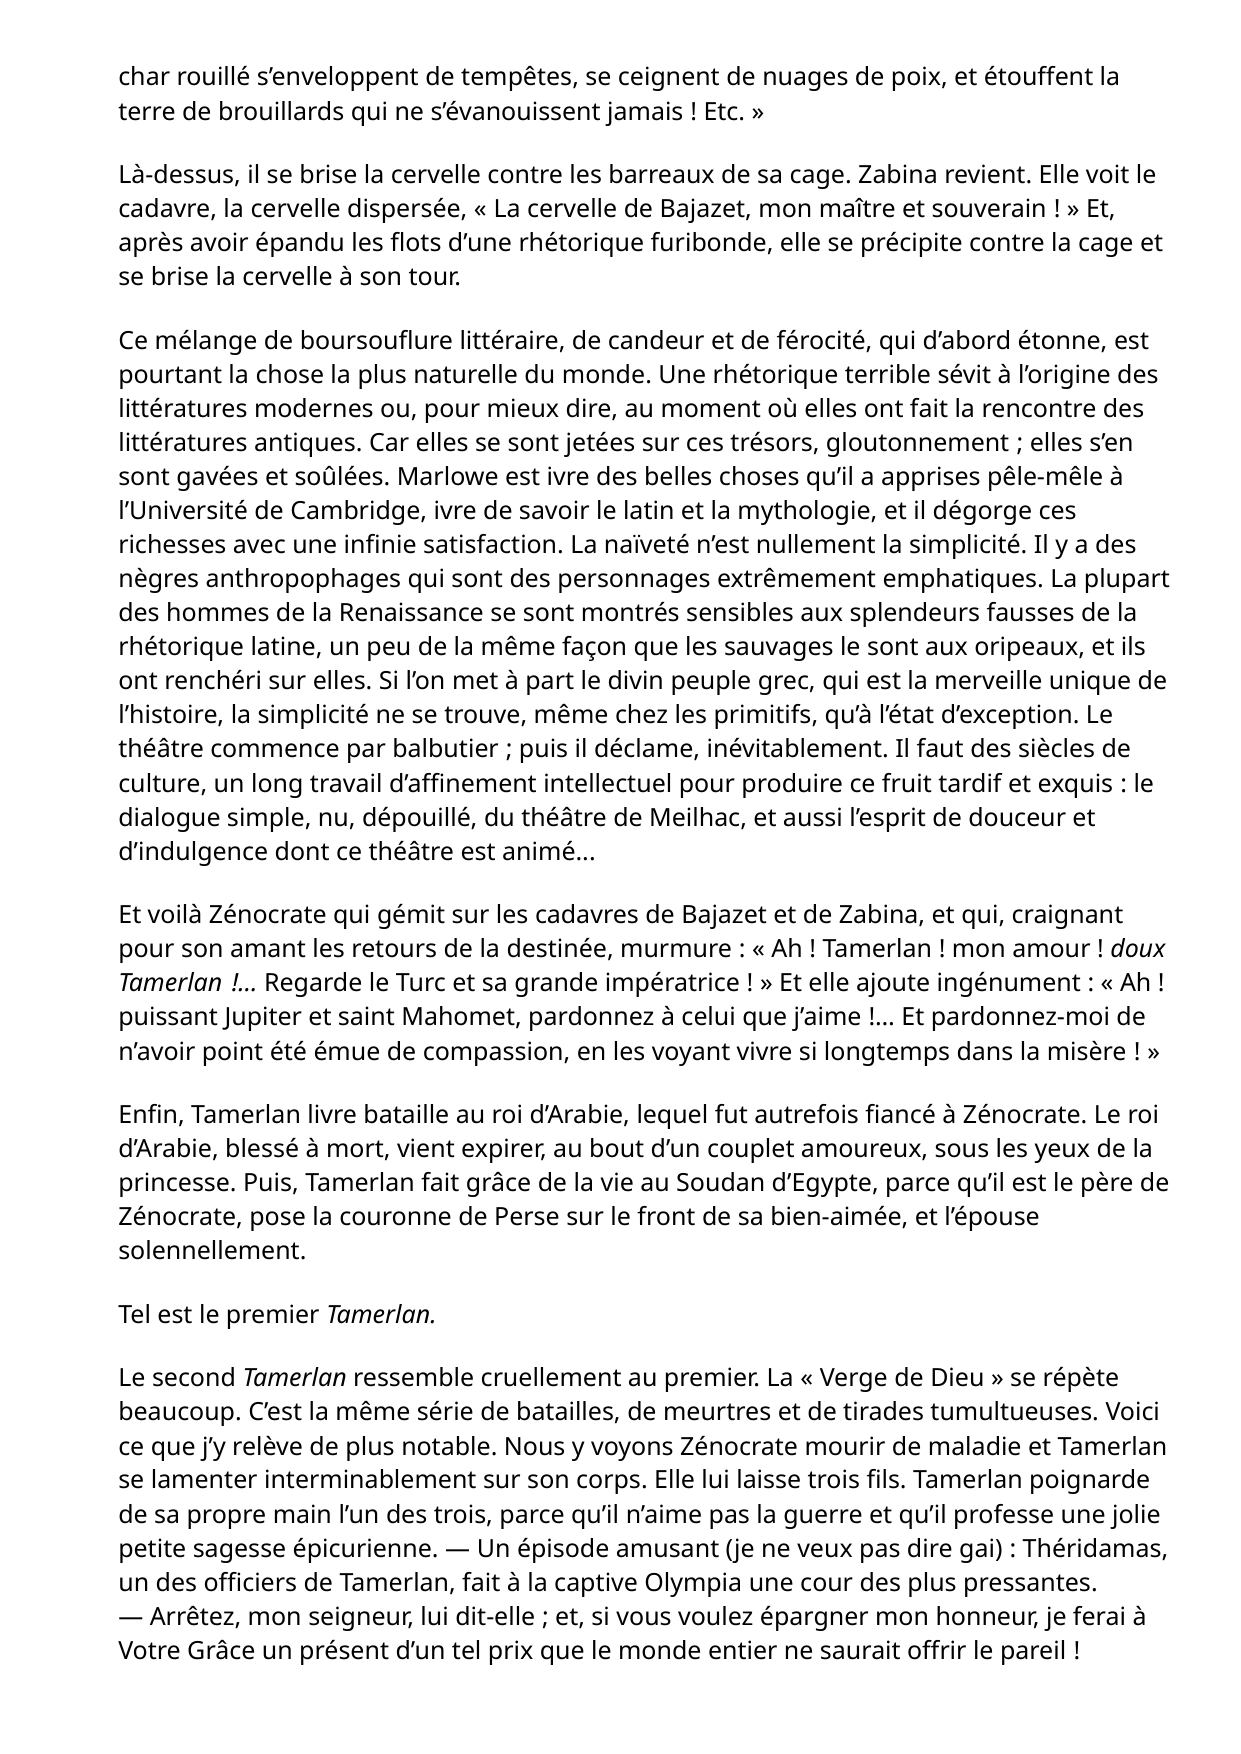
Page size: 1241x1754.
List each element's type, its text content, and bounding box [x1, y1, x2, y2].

text Le second Tamerlan ressemble cruellement au premier. La « Verge de Dieu » se répète beaucoup. C’est la même série de batailles, de meurtres et de tirades tumultueuses. Voici ce que j’y relève de plus notable. Nous y voyons Zénocrate mourir de maladie et Tamerlan se lamenter interminablement sur son corps. Elle lui laisse trois fils. Tamerlan poignarde de sa propre main l’un des trois, parce qu’il n’aime pas la guerre et qu’il professe une jolie petite sagesse épicurienne. — Un épisode amusant (je ne veux pas dire gai) : Théridamas, un des officiers de Tamerlan, fait à la captive Olympia une cour des plus pressantes. — Arrêtez, mon seigneur, lui dit-elle ; et, si vous voulez épargner mon honneur, je ferai à Votre Grâce un présent d’un tel prix que le monde entier ne saurait offrir le pareil ! [118, 1360, 1181, 1667]
text Et voilà Zénocrate qui gémit sur les cadavres de Bajazet et de Zabina, et qui, craignant pour son amant les retours de la destinée, murmure : « Ah ! Tamerlan ! mon amour ! doux Tamerlan !… Regarde le Turc et sa grande impératrice ! » Et elle ajoute ingénument : « Ah ! puissant Jupiter et saint Mahomet, pardonnez à celui que j’aime !… Et pardonnez-moi de n’avoir point été émue de compassion, en les voyant vivre si longtemps dans la misère ! » [118, 897, 1181, 1067]
text Là-dessus, il se brise la cervelle contre les barreaux de sa cage. Zabina revient. Elle voit le cadavre, la cervelle dispersée, « La cervelle de Bajazet, mon maître et souverain ! » Et, après avoir épandu les flots d’une rhétorique furibonde, elle se précipite contre la cage et se brise la cervelle à son tour. [118, 157, 1181, 293]
text Ce mélange de boursouflure littéraire, de candeur et de férocité, qui d’abord étonne, est pourtant la chose la plus naturelle du monde. Une rhétorique terrible sévit à l’origine des littératures modernes ou, pour mieux dire, au moment où elles ont fait la rencontre des littératures antiques. Car elles se sont jetées sur ces trésors, gloutonnement ; elles s’en sont gavées et soûlées. Marlowe est ivre des belles choses qu’il a apprises pêle-mêle à l’Université de Cambridge, ivre de savoir le latin et la mythologie, et il dégorge ces richesses avec une infinie satisfaction. La naïveté n’est nullement la simplicité. Il y a des nègres anthropophages qui sont des personnages extrêmement emphatiques. La plupart des hommes de la Renaissance se sont montrés sensibles aux splendeurs fausses de la rhétorique latine, un peu de la même façon que les sauvages le sont aux oripeaux, et ils ont renchéri sur elles. Si l’on met à part le divin peuple grec, qui est la merveille unique de l’histoire, la simplicité ne se trouve, même chez les primitifs, qu’à l’état d’exception. Le théâtre commence par balbutier ; puis il déclame, inévitablement. Il faut des siècles de culture, un long travail d’affinement intellectuel pour produire ce fruit tardif et exquis : le dialogue simple, nu, dépouillé, du théâtre de Meilhac, et aussi l’esprit de douceur et d’indulgence dont ce théâtre est animé... [118, 322, 1181, 867]
text Tel est le premier Tamerlan. [118, 1296, 1181, 1331]
text Enfin, Tamerlan livre bataille au roi d’Arabie, lequel fut autrefois fiancé à Zénocrate. Le roi d’Arabie, blessé à mort, vient expirer, au bout d’un couplet amoureux, sous les yeux de la princesse. Puis, Tamerlan fait grâce de la vie au Soudan d’Egypte, parce qu’il est le père de Zénocrate, pose la couronne de Perse sur le front de sa bien-aimée, et l’épouse solennellement. [118, 1097, 1181, 1267]
text char rouillé s’enveloppent de tempêtes, se ceignent de nuages de poix, et étouffent la terre de brouillards qui ne s’évanouissent jamais ! Etc. » [118, 59, 1181, 127]
